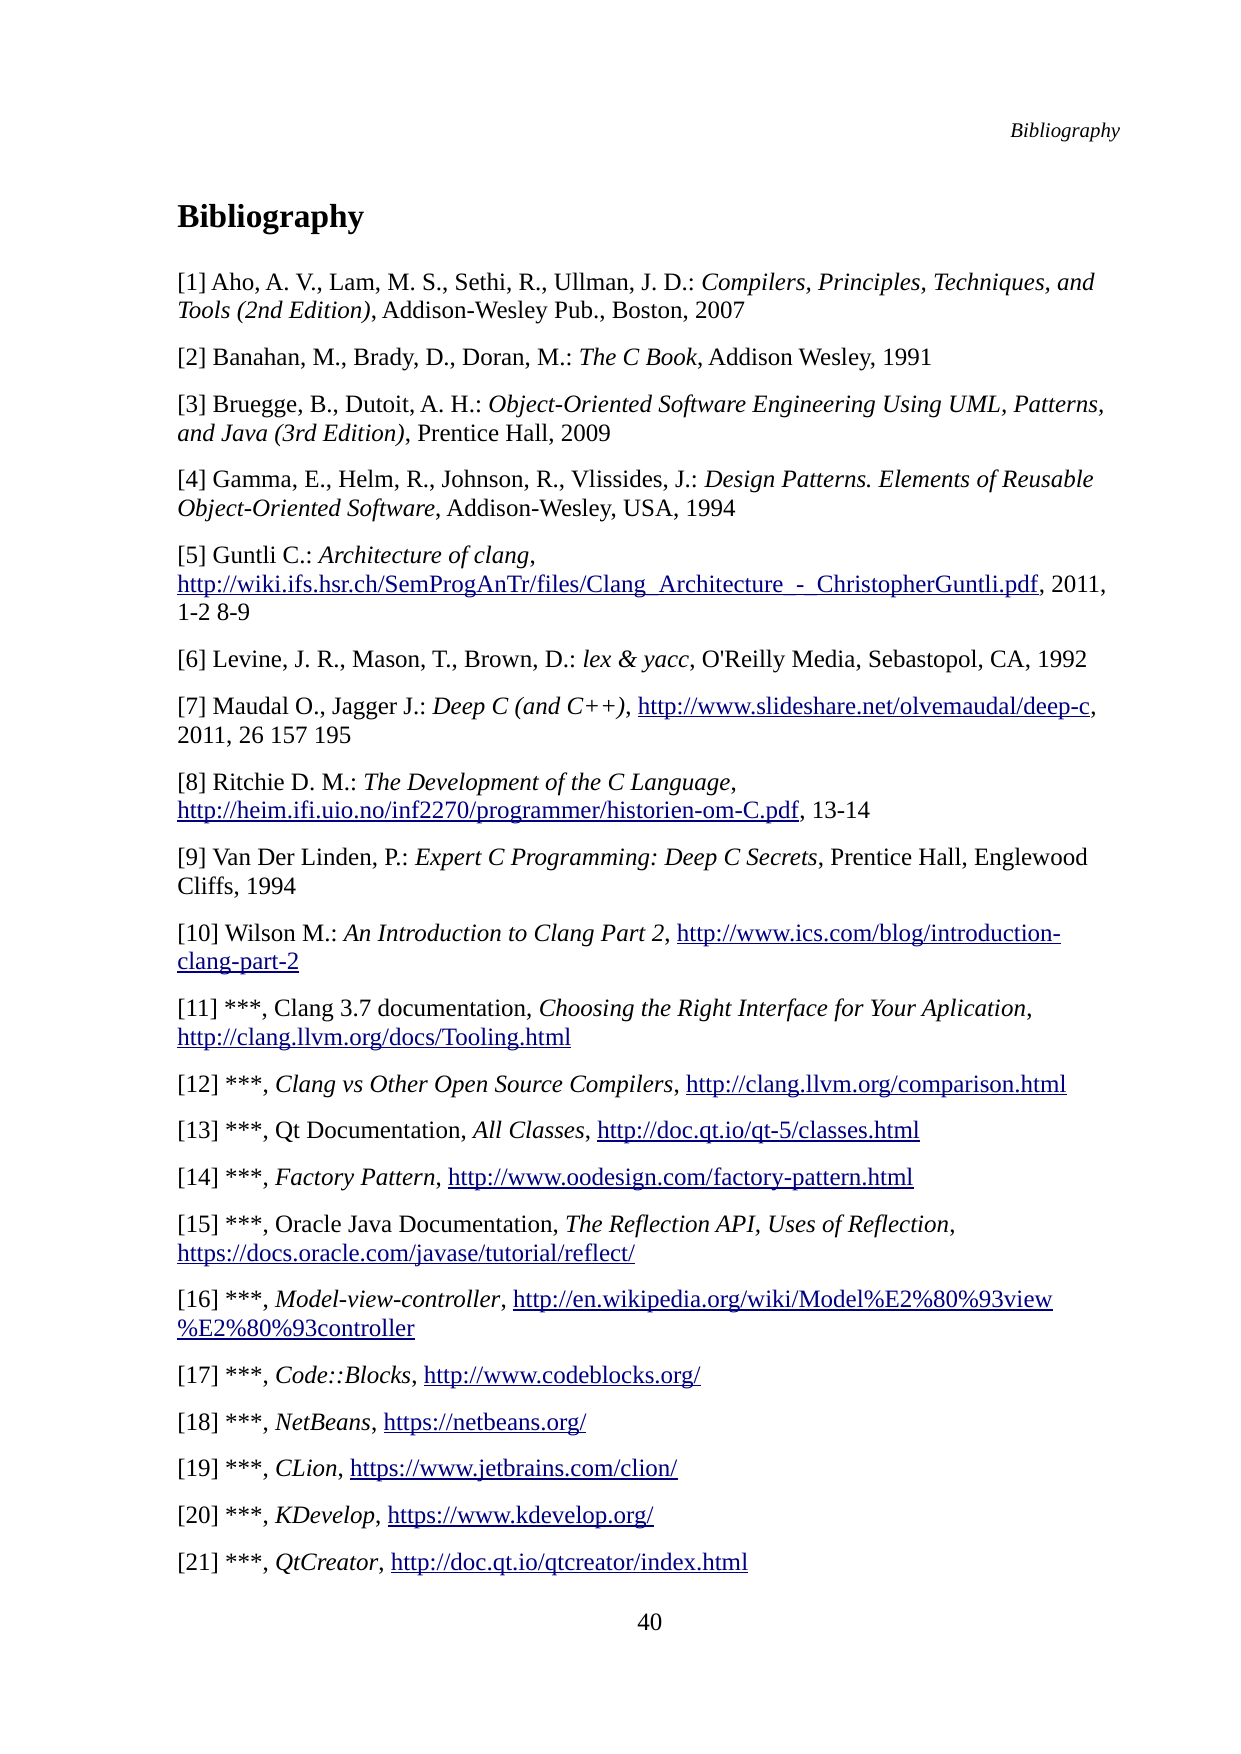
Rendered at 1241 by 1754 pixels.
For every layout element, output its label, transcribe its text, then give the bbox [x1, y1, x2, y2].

text [14] ***, Factory Pattern, http://www.oodesign.com/factory-pattern.html [177, 1162, 1122, 1191]
text [10] Wilson M.: An Introduction to Clang Part 2, http://www.ics.com/blog/introduction-clang-part-2 [177, 918, 1122, 975]
subtitle Bibliography [177, 197, 1122, 235]
text [12] ***, Clang vs Other Open Source Compilers, http://clang.llvm.org/comparison.html [177, 1069, 1122, 1097]
text [3] Bruegge, B., Dutoit, A. H.: Object-Oriented Software Engineering Using UML, Patterns, and Java (3rd Edition), Prentice Hall, 2009 [177, 389, 1122, 446]
text [19] ***, CLion, https://www.jetbrains.com/clion/ [177, 1453, 1122, 1482]
text [20] ***, KDevelop, https://www.kdevelop.org/ [177, 1500, 1122, 1529]
text [13] ***, Qt Documentation, All Classes, http://doc.qt.io/qt-5/classes.html [177, 1115, 1122, 1144]
text [9] Van Der Linden, P.: Expert C Programming: Deep C Secrets, Prentice Hall, Englewood Cliffs, 1994 [177, 842, 1122, 899]
text [2] Banahan, M., Brady, D., Doran, M.: The C Book, Addison Wesley, 1991 [177, 342, 1122, 371]
text [6] Levine, J. R., Mason, T., Brown, D.: lex & yacc, O'Reilly Media, Sebastopol, CA, 1992 [177, 644, 1122, 673]
text [21] ***, QtCreator, http://doc.qt.io/qtcreator/index.html [177, 1547, 1122, 1576]
text [17] ***, Code::Blocks, http://www.codeblocks.org/ [177, 1360, 1122, 1389]
text [7] Maudal O., Jagger J.: Deep C (and C++), http://www.slideshare.net/olvemaudal/deep-c, 2011, 26 157 195 [177, 691, 1122, 748]
text [4] Gamma, E., Helm, R., Johnson, R., Vlissides, J.: Design Patterns. Elements of Reusable Object-Oriented Software, Addison-Wesley, USA, 1994 [177, 464, 1122, 522]
text [16] ***, Model-view-controller, http://en.wikipedia.org/wiki/Model%E2%80%93view%E2%80%93controller [177, 1284, 1122, 1342]
text [11] ***, Clang 3.7 documentation, Choosing the Right Interface for Your Aplication, http://clang.llvm.org/docs/Tooling.html [177, 993, 1122, 1051]
text [15] ***, Oracle Java Documentation, The Reflection API, Uses of Reflection, https://docs.oracle.com/javase/tutorial/reflect/ [177, 1209, 1122, 1266]
text [1] Aho, A. V., Lam, M. S., Sethi, R., Ullman, J. D.: Compilers, Principles, Techniques, and Tools (2nd Edition), Addison-Wesley Pub., Boston, 2007 [177, 267, 1122, 324]
text [5] Guntli C.: Architecture of clang, http://wiki.ifs.hsr.ch/SemProgAnTr/files/Clang_Architecture_-_ChristopherGuntli.pdf, 2011, 1-2 8-9 [177, 540, 1122, 626]
text [8] Ritchie D. M.: The Development of the C Language, http://heim.ifi.uio.no/inf2270/programmer/historien-om-C.pdf, 13-14 [177, 767, 1122, 824]
text [18] ***, NetBeans, https://netbeans.org/ [177, 1407, 1122, 1436]
